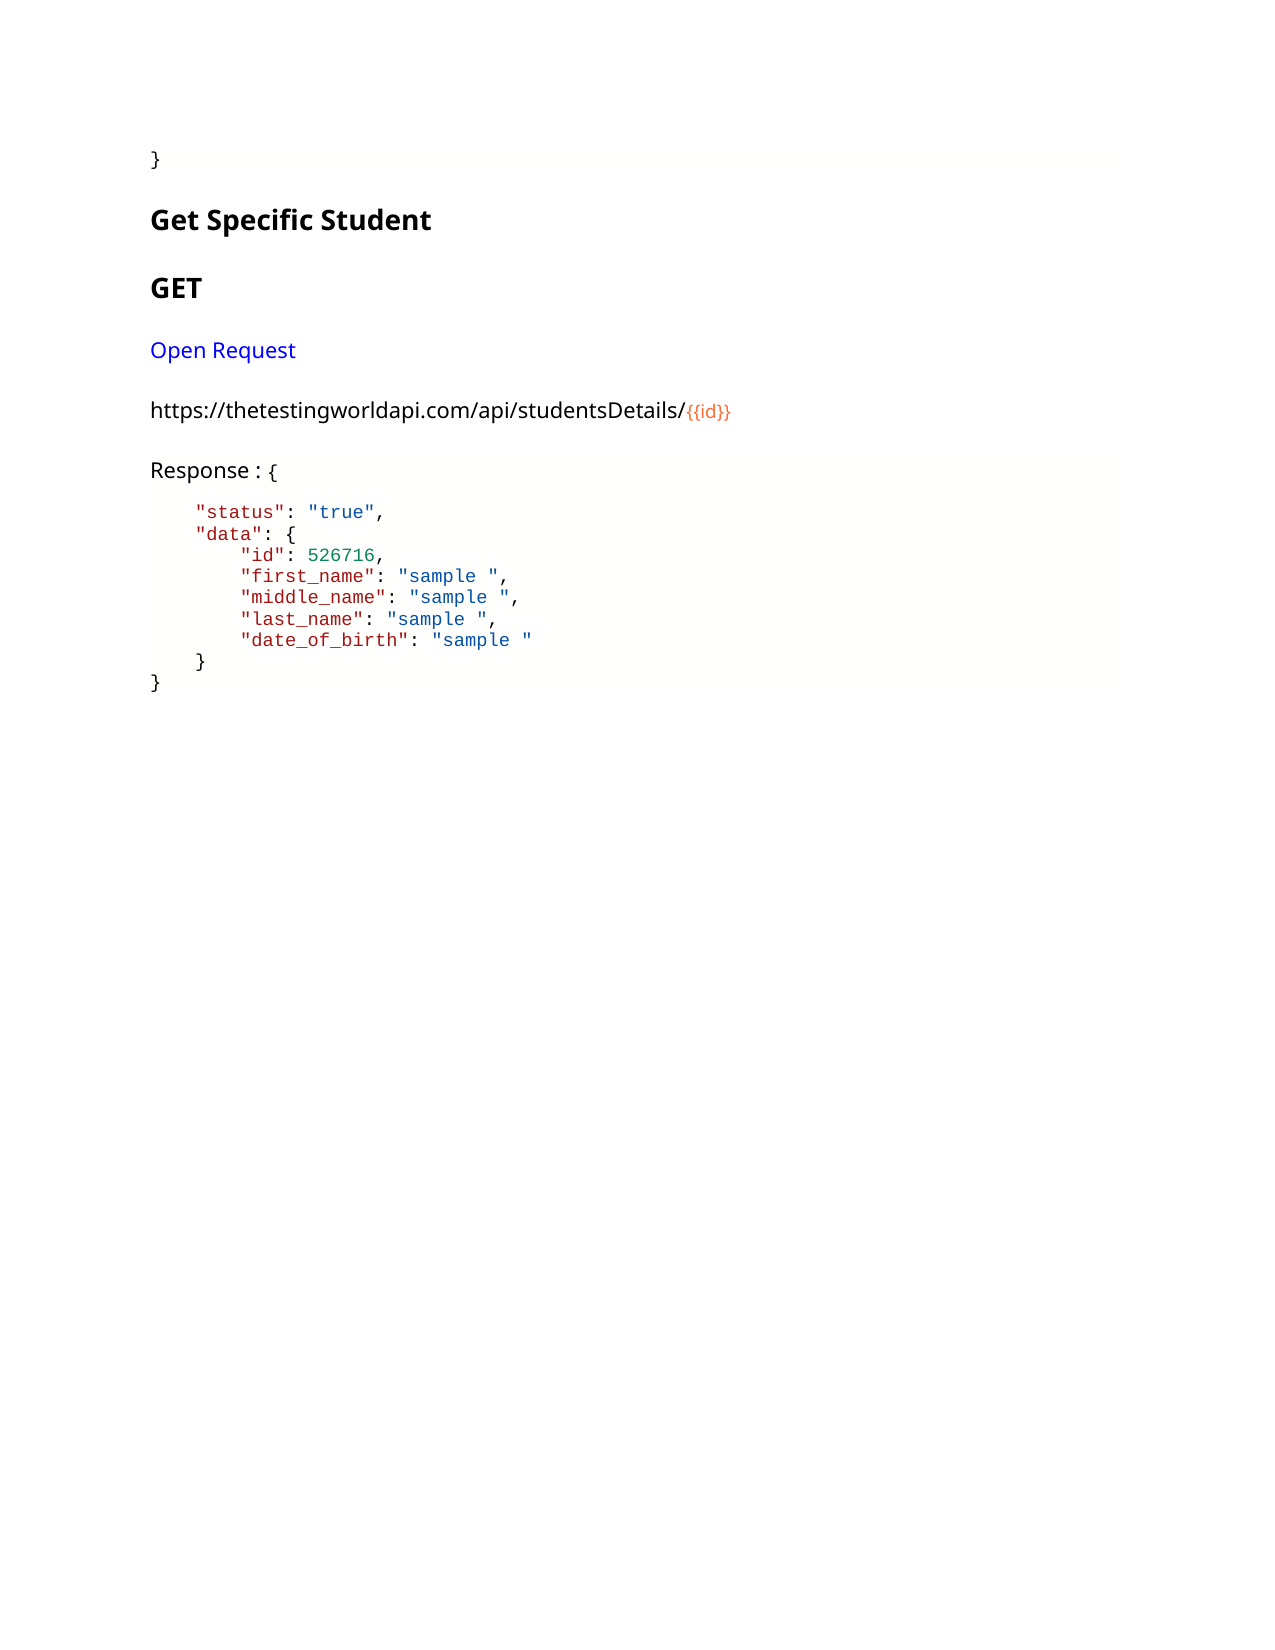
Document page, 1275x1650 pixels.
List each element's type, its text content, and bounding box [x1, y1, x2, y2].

text } [150, 652, 1125, 673]
text } [150, 150, 1125, 171]
text "date_of_birth": "sample " [150, 631, 1125, 652]
text "status": "true", [150, 503, 1125, 524]
text "id": 526716, [150, 546, 1125, 567]
text Get Specific Student [150, 200, 1125, 239]
text "last_name": "sample ", [150, 609, 1125, 631]
text Response : { [150, 454, 1125, 484]
text GET [150, 268, 1125, 306]
text } [150, 673, 1125, 694]
text "first_name": "sample ", [150, 567, 1125, 588]
text "middle_name": "sample ", [150, 588, 1125, 609]
text https://thetestingworldapi.com/api/studentsDetails/{{id}} [150, 395, 1125, 425]
text Open Request [150, 335, 1125, 365]
text "data": { [150, 524, 1125, 546]
